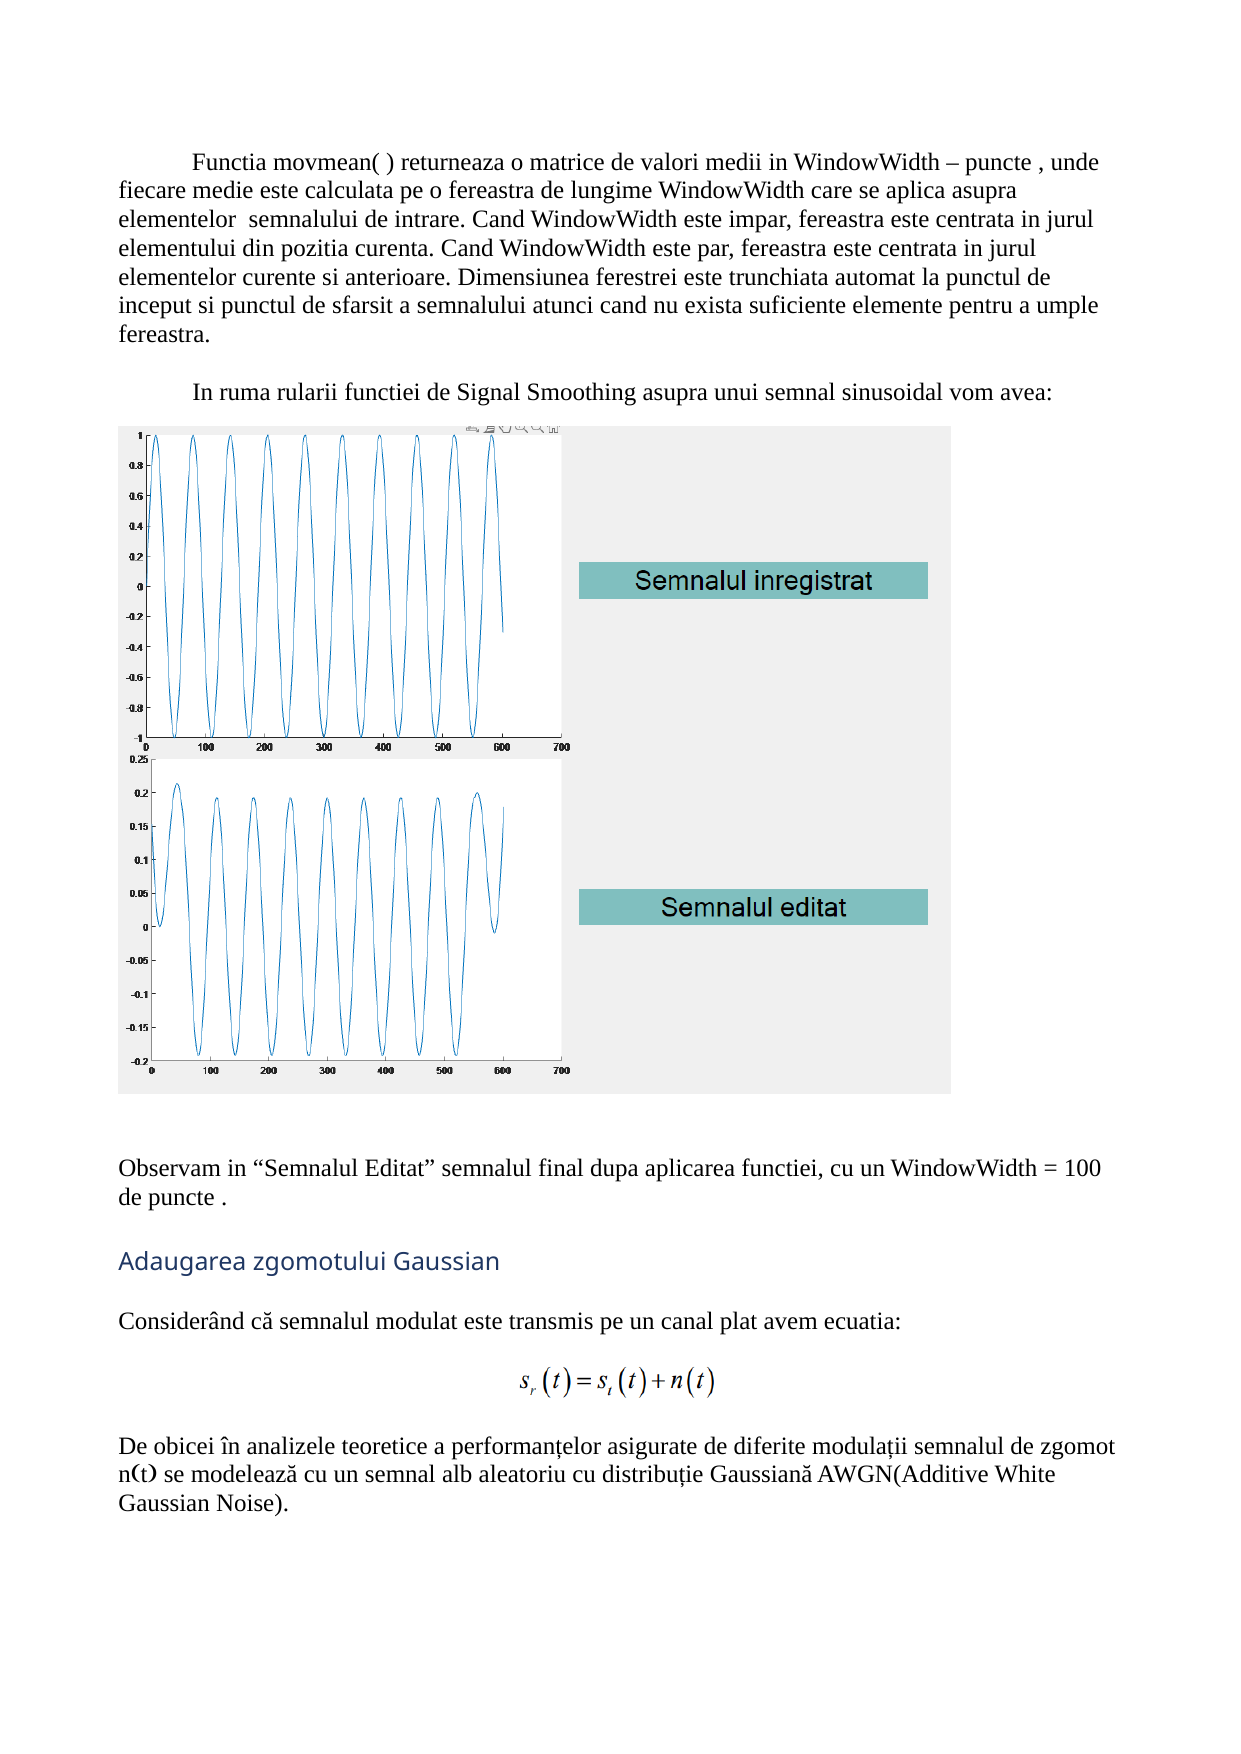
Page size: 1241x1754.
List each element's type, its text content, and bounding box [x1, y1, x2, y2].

text Observam in “Semnalul Editat” semnalul final dupa aplicarea functiei, cu un WindowWidth = 100 de puncte . [118, 1153, 1122, 1211]
text In ruma rularii functiei de Signal Smoothing asupra unui semnal sinusoidal vom avea: [118, 377, 1122, 406]
text Functia movmean( ) returneaza o matrice de valori medii in WindowWidth – puncte , unde [192, 147, 1122, 176]
text Considerând că semnalul modulat este transmis pe un canal plat avem ecuatia: [118, 1306, 1122, 1335]
text fiecare medie este calculata pe o fereastra de lungime WindowWidth care se aplica asupra elementelor semnalului de intrare. Cand WindowWidth este impar, fereastra este centrata in jurul elementului din pozitia curenta. Cand WindowWidth este par, fereastra este centrata in jurul elementelor curente si anterioare. Dimensiunea ferestrei este trunchiata automat la punctul de inceput si punctul de sfarsit a semnalului atunci cand nu exista suficiente elemente pentru a umple fereastra. [118, 176, 1122, 348]
text De obicei în analizele teoretice a performanțelor asigurate de diferite modulații semnalul de zgomot nt se modelează cu un semnal alb aleatoriu cu distribuție Gaussiană AWGN(Additive White Gaussian Noise). [118, 1431, 1122, 1517]
subtitle Adaugarea zgomotului Gaussian [118, 1243, 1122, 1278]
